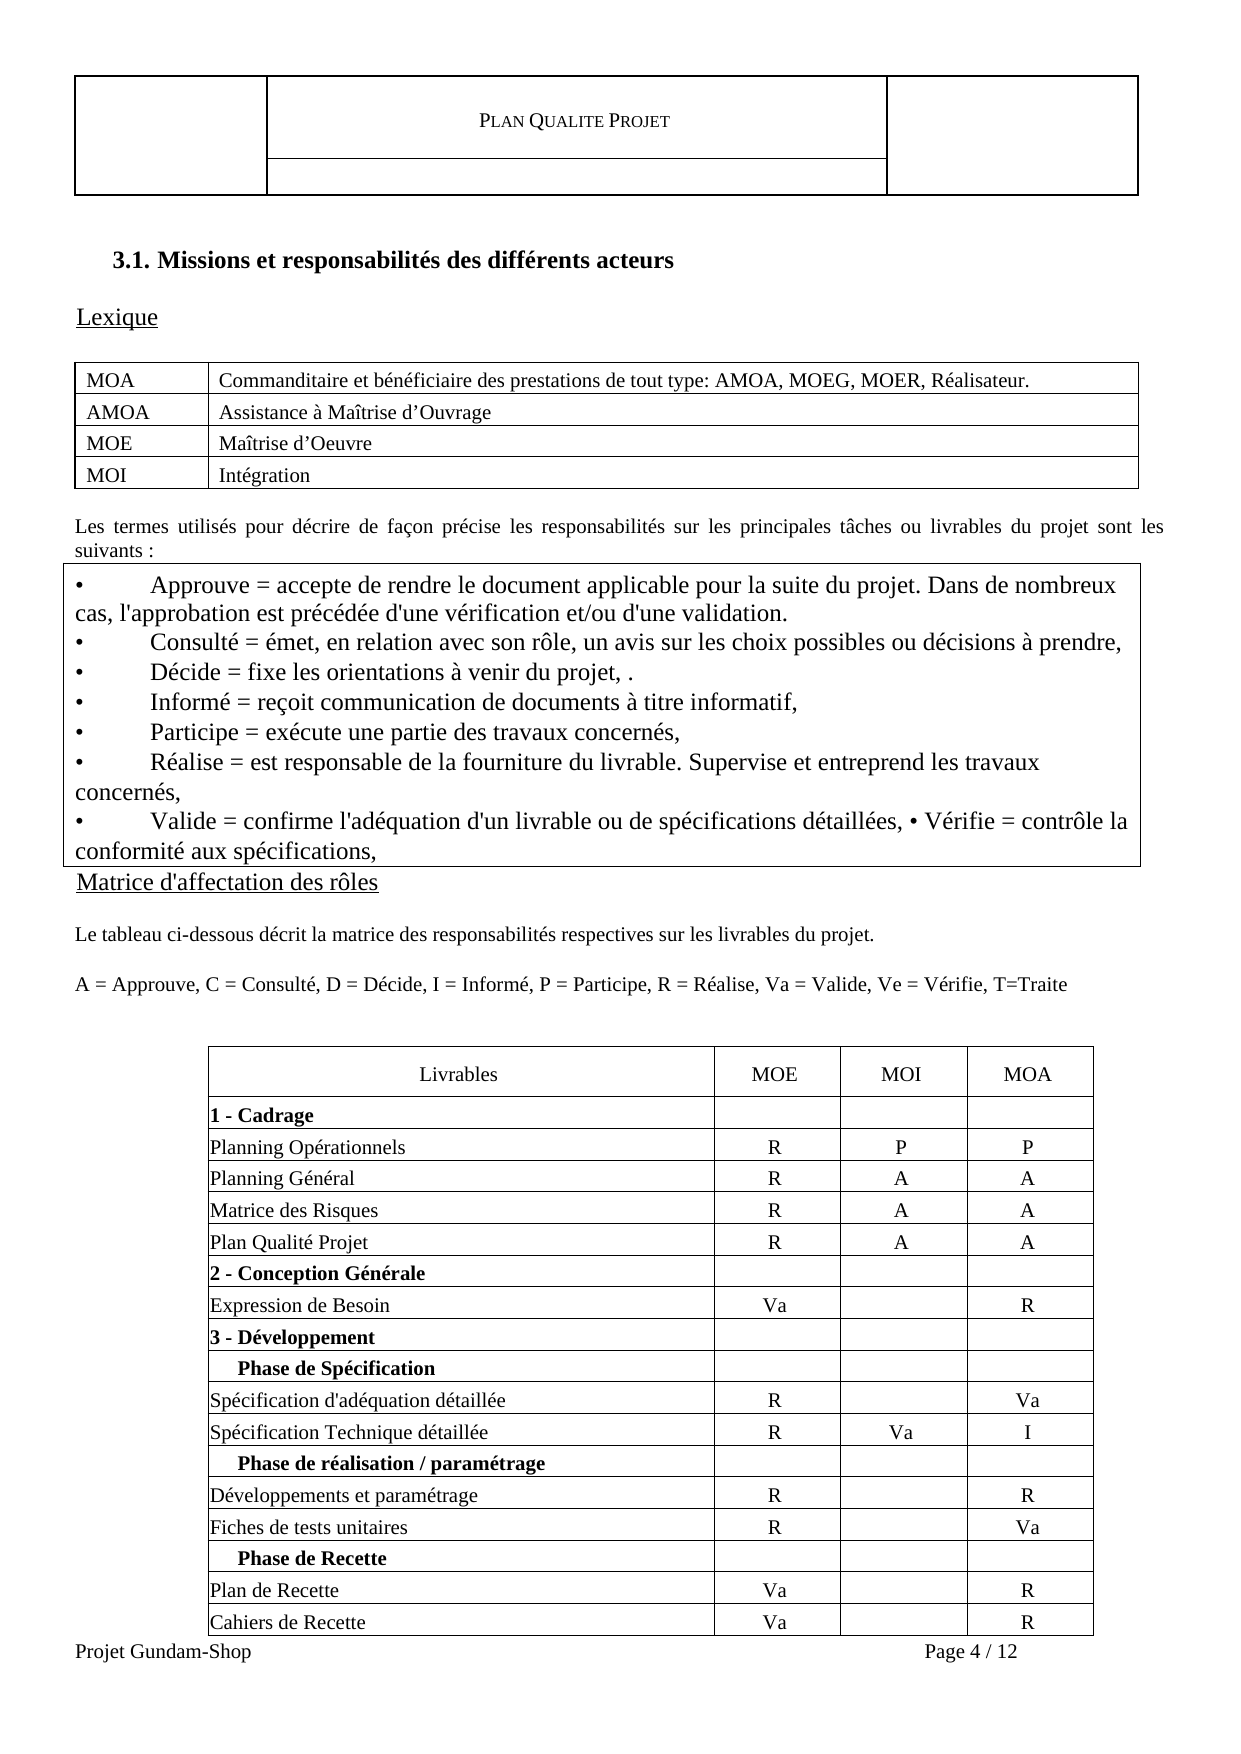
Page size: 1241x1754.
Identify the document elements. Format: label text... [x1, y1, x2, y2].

table_cell R [968, 1477, 1093, 1508]
table_cell [841, 1382, 967, 1413]
table_cell [841, 1604, 967, 1634]
table_cell [715, 1446, 840, 1476]
table_cell [715, 1351, 840, 1381]
table_cell I [968, 1414, 1093, 1444]
table_cell A [968, 1161, 1093, 1191]
table_cell P [841, 1129, 967, 1159]
table_header MOE [715, 1047, 840, 1096]
table_header Commanditaire et bénéficiaire des prestations de tout type: AMOA, MOEG, MOER, Réalisateur. [209, 363, 1138, 393]
table_cell Fiches de tests unitaires [209, 1509, 714, 1539]
table_cell 2 - Conception Générale [209, 1256, 714, 1286]
table_cell R [715, 1161, 840, 1191]
table_cell R [715, 1382, 840, 1413]
table_cell P [968, 1129, 1093, 1159]
subtitle Lexique [76, 302, 1166, 331]
table_cell Va [841, 1414, 967, 1444]
table_cell 1 - Cadrage [209, 1097, 714, 1128]
table_cell [968, 1351, 1093, 1381]
table_cell Matrice des Risques [209, 1192, 714, 1223]
table_cell R [715, 1192, 840, 1223]
table_cell [841, 1287, 967, 1318]
table_header MOI [841, 1047, 967, 1096]
table_cell 3 - Développement [209, 1319, 714, 1349]
table_cell Cahiers de Recette [209, 1604, 714, 1634]
table_header Approuve = accepte de rendre le document applicable pour la suite du projet. Dans de nombreux cas, l'approbation est précédée d'une vérification et/ou d'une validation. Consulté = émet, en relation avec son rôle, un avis sur les choix possibles ou décisions à prendre, Décide = fixe les orientations à venir du projet, . Informé = reçoit communication de documents à titre informatif, Participe = exécute une partie des travaux concernés, Réalise = est responsable de la fourniture du livrable. Supervise et entreprend les travaux concernés, Valide = confirme l'adéquation d'un livrable ou de spécifications détaillées, • Vérifie = contrôle la conformité aux spécifications, [64, 564, 1140, 866]
table_cell A [841, 1192, 967, 1223]
table_cell Va [715, 1604, 840, 1634]
table_cell A [968, 1224, 1093, 1254]
table_cell Phase de Recette [209, 1541, 714, 1571]
table_cell [841, 1477, 967, 1508]
table_cell Phase de Spécification [209, 1351, 714, 1381]
text A = Approuve, C = Consulté, D = Décide, I = Informé, P = Participe, R = Réalise, Va = Valide, Ve = Vérifie, T=Traite [74, 972, 1166, 996]
table_cell MOI [76, 457, 208, 488]
table_cell [715, 1097, 840, 1128]
table_cell R [715, 1477, 840, 1508]
table_cell MOE [76, 426, 208, 456]
table_cell Développements et paramétrage [209, 1477, 714, 1508]
table_cell Va [968, 1509, 1093, 1539]
table_cell R [968, 1287, 1093, 1318]
table_cell AMOA [76, 394, 208, 425]
table_cell R [715, 1224, 840, 1254]
table_cell [841, 1319, 967, 1349]
table_header MOA [76, 363, 208, 393]
table_cell Spécification Technique détaillée [209, 1414, 714, 1444]
table_cell A [841, 1224, 967, 1254]
table_cell [968, 1541, 1093, 1571]
table_cell R [715, 1129, 840, 1159]
table_cell [841, 1256, 967, 1286]
table_cell R [715, 1509, 840, 1539]
table_cell [715, 1319, 840, 1349]
table_cell Va [715, 1572, 840, 1603]
table_cell [715, 1256, 840, 1286]
subtitle Matrice d'affectation des rôles [76, 867, 1166, 896]
table_cell R [968, 1604, 1093, 1634]
table_cell [841, 1509, 967, 1539]
table_cell Va [968, 1382, 1093, 1413]
table_cell R [968, 1572, 1093, 1603]
table_cell [841, 1541, 967, 1571]
text Le tableau ci-dessous décrit la matrice des responsabilités respectives sur les livrables du projet. [74, 922, 1166, 946]
table_header MOA [968, 1047, 1093, 1096]
table_cell [715, 1541, 840, 1571]
subtitle 3.1. Missions et responsabilités des différents acteurs [112, 245, 1166, 274]
table_cell Plan Qualité Projet [209, 1224, 714, 1254]
table_cell [841, 1572, 967, 1603]
table_cell Spécification d'adéquation détaillée [209, 1382, 714, 1413]
table_cell [968, 1097, 1093, 1128]
table_cell [968, 1319, 1093, 1349]
table_cell Planning Général [209, 1161, 714, 1191]
table_cell [968, 1256, 1093, 1286]
text Les termes utilisés pour décrire de façon précise les responsabilités sur les principales tâches ou livrables du projet sont les suivants : [74, 514, 1166, 562]
table_cell Va [715, 1287, 840, 1318]
table_cell [841, 1351, 967, 1381]
table_cell Intégration [209, 457, 1138, 488]
table_cell A [841, 1161, 967, 1191]
table_cell Phase de réalisation / paramétrage [209, 1446, 714, 1476]
table_cell Assistance à Maîtrise d’Ouvrage [209, 394, 1138, 425]
table_cell A [968, 1192, 1093, 1223]
table_cell [968, 1446, 1093, 1476]
table_cell Expression de Besoin [209, 1287, 714, 1318]
table_cell R [715, 1414, 840, 1444]
table_cell Planning Opérationnels [209, 1129, 714, 1159]
table_cell Plan de Recette [209, 1572, 714, 1603]
table_cell Maîtrise d’Oeuvre [209, 426, 1138, 456]
table_cell [841, 1446, 967, 1476]
table_header Livrables [209, 1047, 714, 1096]
table_cell [841, 1097, 967, 1128]
